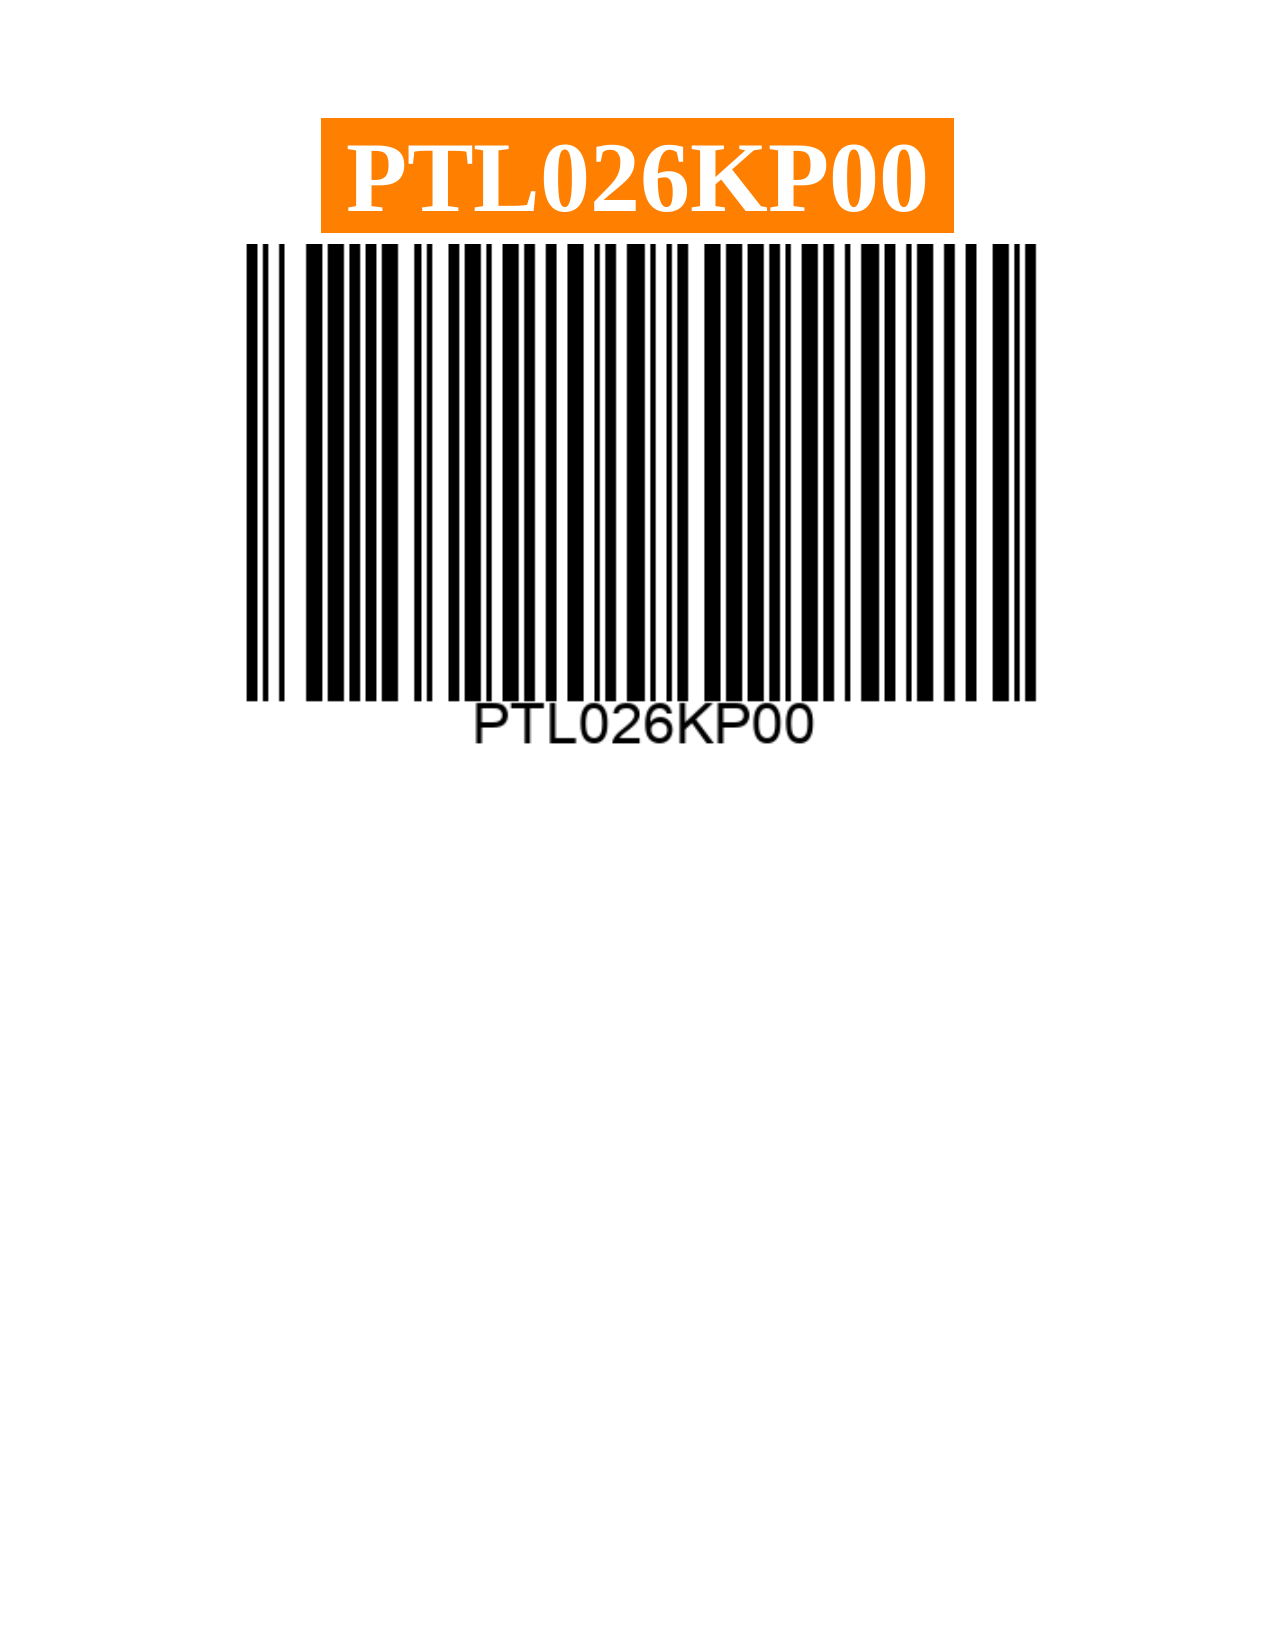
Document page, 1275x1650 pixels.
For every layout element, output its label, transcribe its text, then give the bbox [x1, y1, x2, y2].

picture [193, 244, 1093, 770]
text PTL026KP00 [118, 118, 1157, 233]
